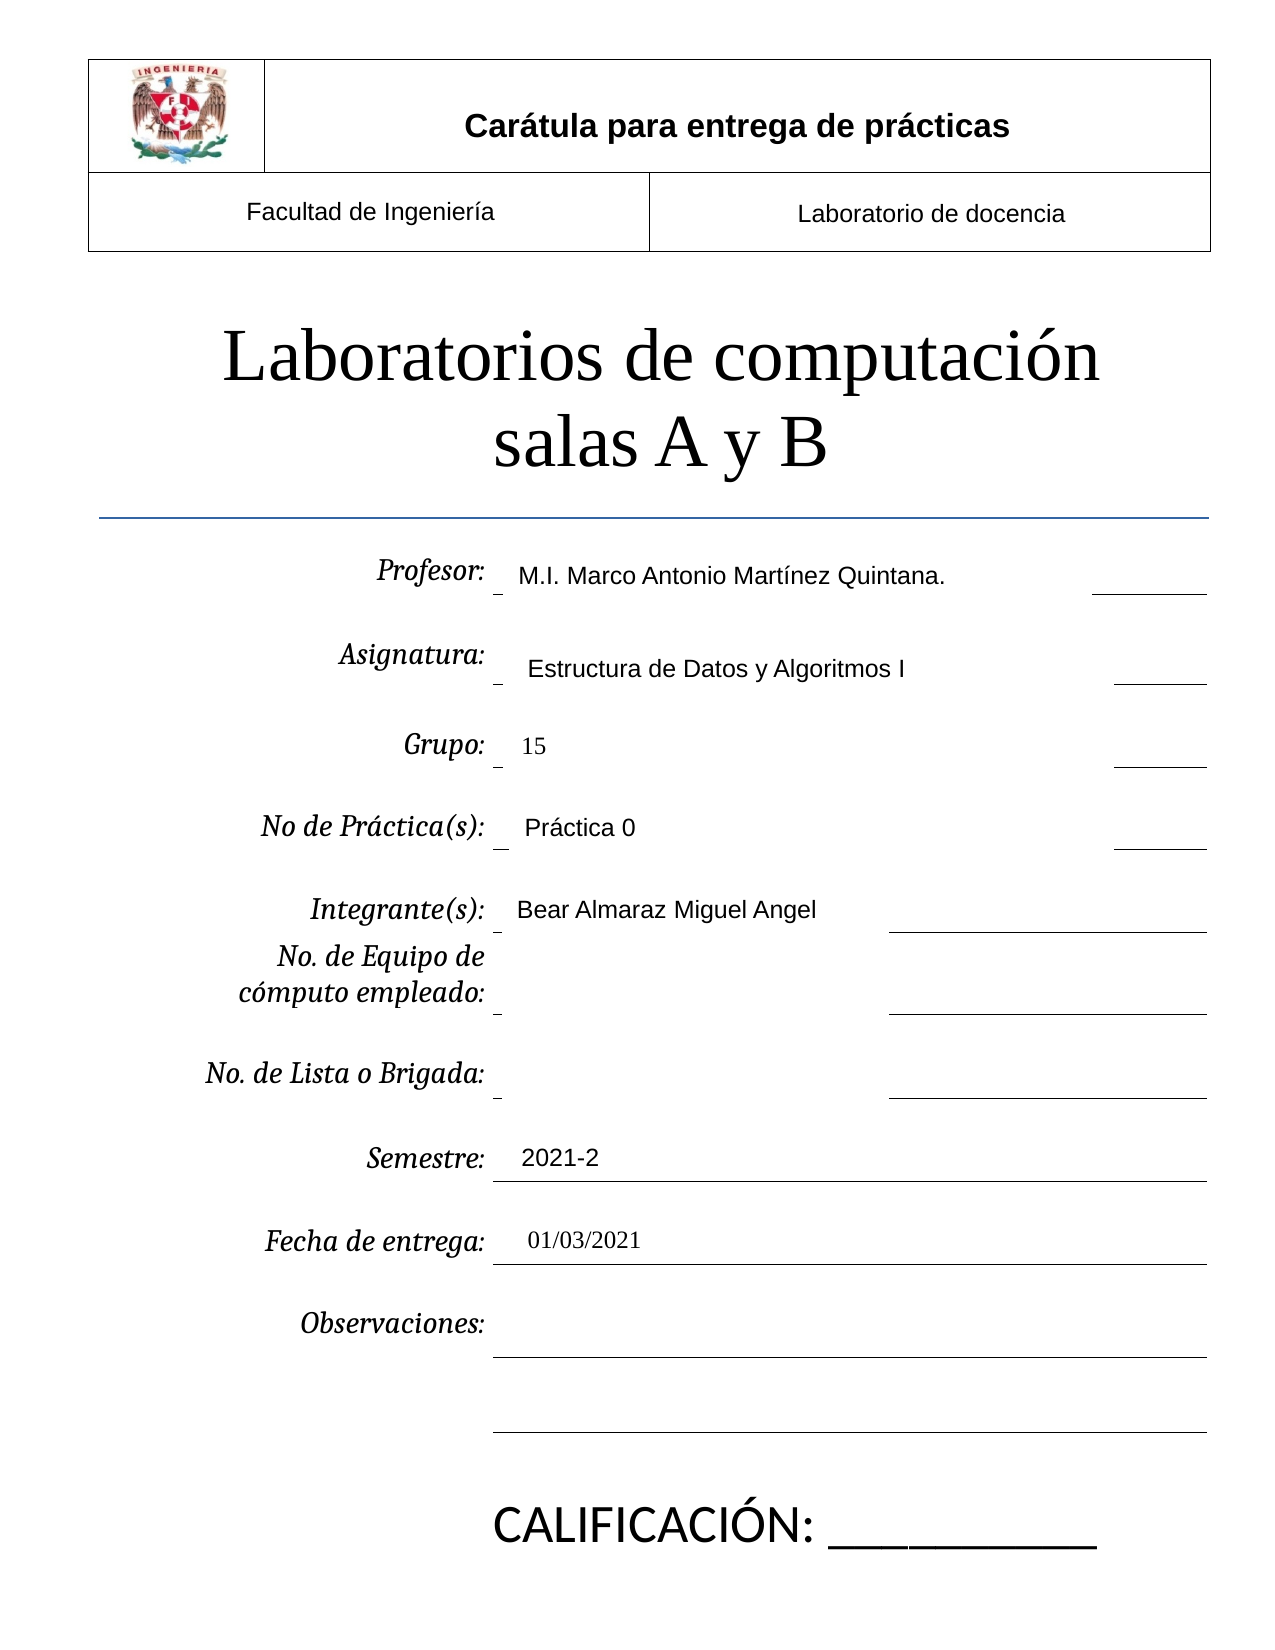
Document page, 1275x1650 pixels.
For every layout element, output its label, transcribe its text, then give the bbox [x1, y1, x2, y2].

table_cell [493, 768, 689, 854]
table_header [493, 511, 1207, 517]
table_cell Integrante(s): [118, 849, 493, 932]
table_cell No. de Lista o Brigada: [118, 1014, 493, 1098]
table_cell Grupo: [118, 684, 493, 766]
table_cell [493, 1099, 1207, 1181]
table_cell Asignatura: [118, 594, 493, 684]
table_cell No. de Equipo de cómputo empleado: [118, 932, 493, 1013]
table_cell [506, 724, 742, 766]
table_cell [493, 1265, 1207, 1357]
table_cell No de Práctica(s): [118, 766, 493, 849]
table_cell [493, 1182, 1207, 1263]
text Laboratorios de computación [118, 310, 1205, 396]
table_cell [1114, 768, 1207, 849]
table_cell [513, 595, 1207, 866]
table_header [493, 519, 1207, 784]
table_cell [889, 933, 1207, 1013]
table_cell [493, 1358, 1207, 1432]
table_cell [1114, 685, 1207, 766]
table_cell Laboratorio de docencia [650, 173, 1210, 251]
table_cell [493, 850, 1207, 1117]
table_header [89, 60, 264, 172]
table_cell [118, 1357, 493, 1432]
table_cell Observaciones: [118, 1264, 493, 1357]
table_header [118, 511, 493, 517]
table_cell [889, 1015, 1207, 1098]
table_cell [493, 1015, 502, 1098]
table_header Profesor: [118, 519, 493, 594]
table_header Carátula para entrega de prácticas [265, 60, 1210, 172]
text salas A y B [118, 396, 1205, 482]
text CALIFICACIÓN: __________ [118, 1489, 1205, 1556]
table_cell Facultad de Ingeniería [89, 173, 649, 251]
table_cell [493, 933, 502, 1013]
table_cell Semestre: [118, 1098, 493, 1181]
table_cell [493, 595, 503, 684]
table_cell Fecha de entrega: [118, 1181, 493, 1263]
table_cell [493, 685, 503, 766]
